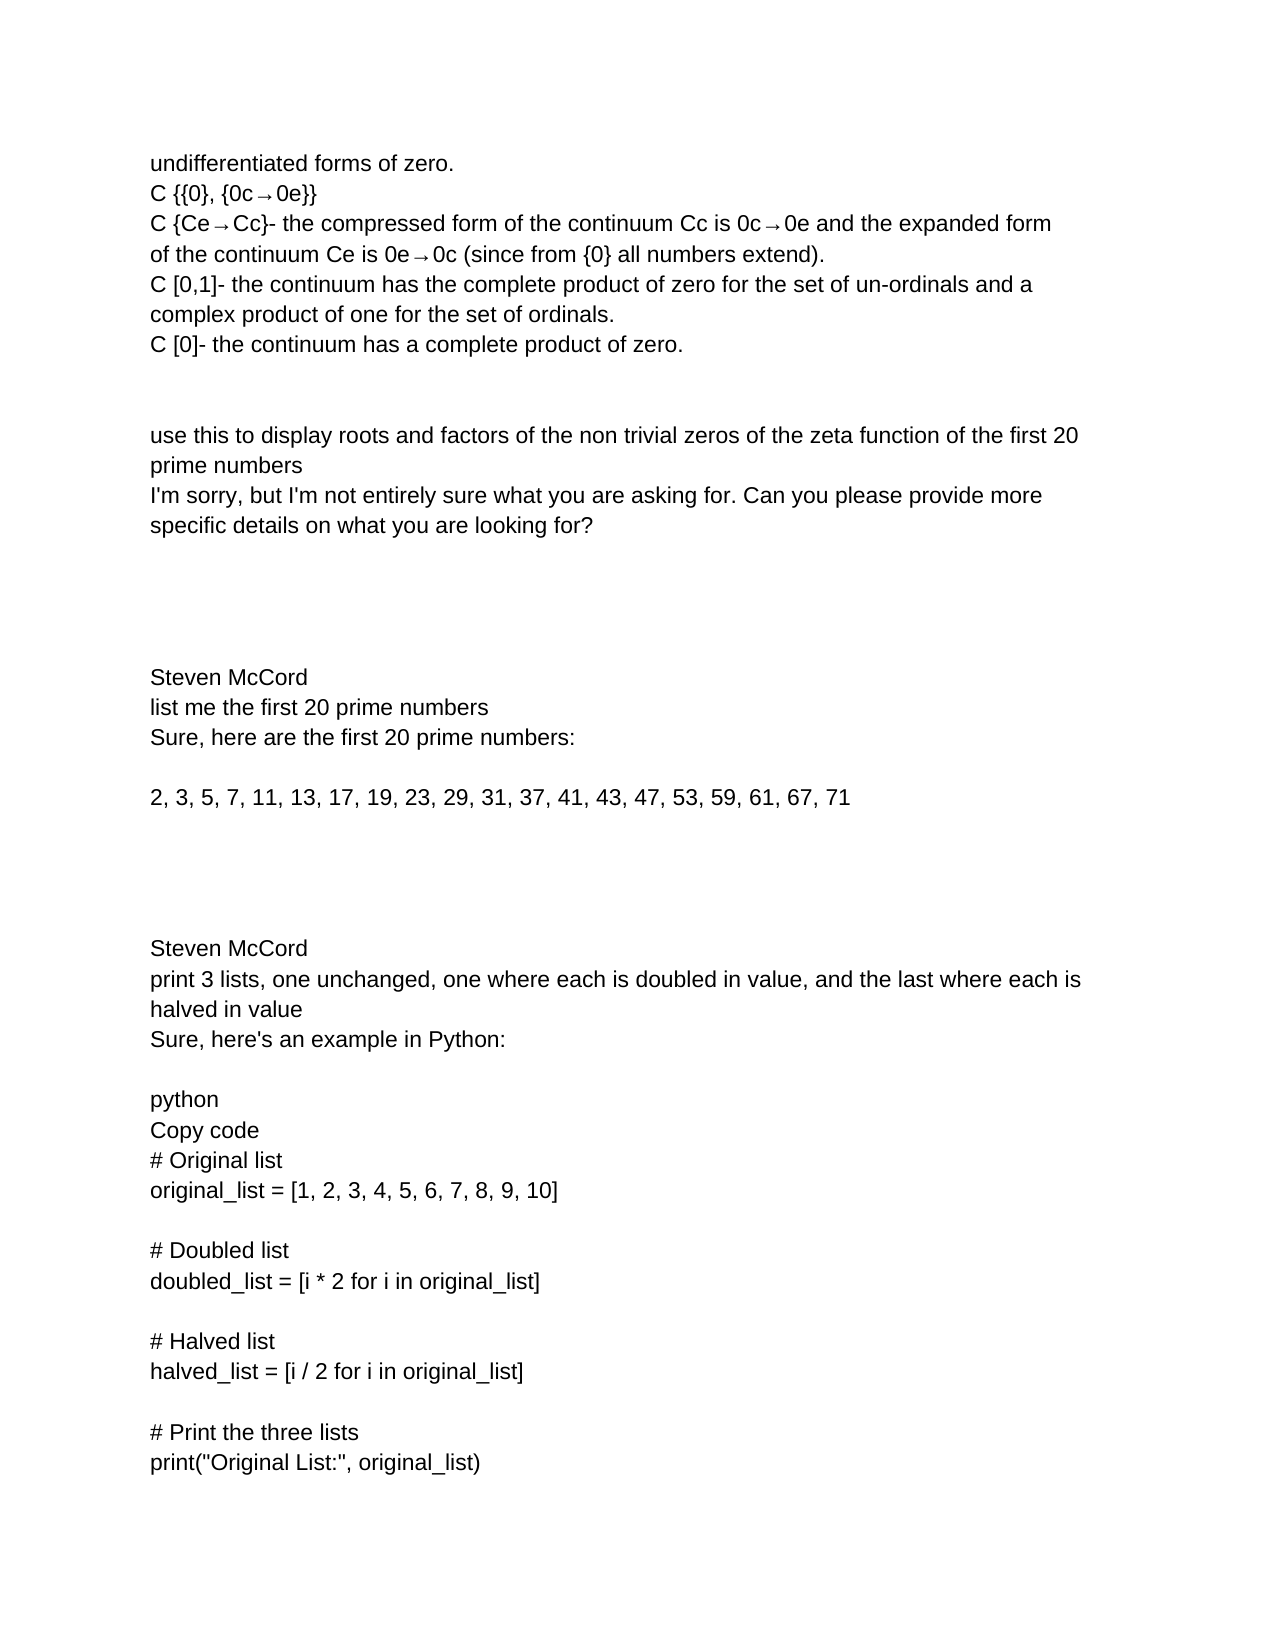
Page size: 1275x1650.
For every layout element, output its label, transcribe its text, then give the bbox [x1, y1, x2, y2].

text print 3 lists, one unchanged, one where each is doubled in value, and the last where each is halved in value [150, 966, 1125, 1022]
text undifferentiated forms of zero. [150, 150, 1125, 176]
text Sure, here are the first 20 prime numbers: [150, 724, 1125, 750]
text # Print the three lists [150, 1419, 1125, 1445]
text of the continuum Ce is 0e→0c (since from {0} all numbers extend). [150, 241, 1125, 267]
text # Original list [150, 1147, 1125, 1173]
text # Doubled list [150, 1237, 1125, 1264]
text 2, 3, 5, 7, 11, 13, 17, 19, 23, 29, 31, 37, 41, 43, 47, 53, 59, 61, 67, 71 [150, 784, 1125, 811]
text C [0]- the continuum has a complete product of zero. [150, 331, 1125, 358]
text halved_list = [i / 2 for i in original_list] [150, 1358, 1125, 1385]
text list me the first 20 prime numbers [150, 694, 1125, 720]
text use this to display roots and factors of the non trivial zeros of the zeta function of the first 20 prime numbers [150, 422, 1125, 478]
text Steven McCord [150, 663, 1125, 690]
text original_list = [1, 2, 3, 4, 5, 6, 7, 8, 9, 10] [150, 1177, 1125, 1203]
text C {{0}, {0c→0e}} [150, 180, 1125, 207]
text C [0,1]- the continuum has the complete product of zero for the set of un-ordinals and a [150, 271, 1125, 297]
text I'm sorry, but I'm not entirely sure what you are asking for. Can you please provide more specific details on what you are looking for? [150, 482, 1125, 539]
text Steven McCord [150, 935, 1125, 962]
text python [150, 1086, 1125, 1113]
text C {Ce→Cc}- the compressed form of the continuum Cc is 0c→0e and the expanded form [150, 210, 1125, 237]
text complex product of one for the set of ordinals. [150, 301, 1125, 327]
text Copy code [150, 1117, 1125, 1143]
text Sure, here's an example in Python: [150, 1026, 1125, 1052]
text print("Original List:", original_list) [150, 1449, 1125, 1475]
text # Halved list [150, 1328, 1125, 1354]
text doubled_list = [i * 2 for i in original_list] [150, 1268, 1125, 1294]
